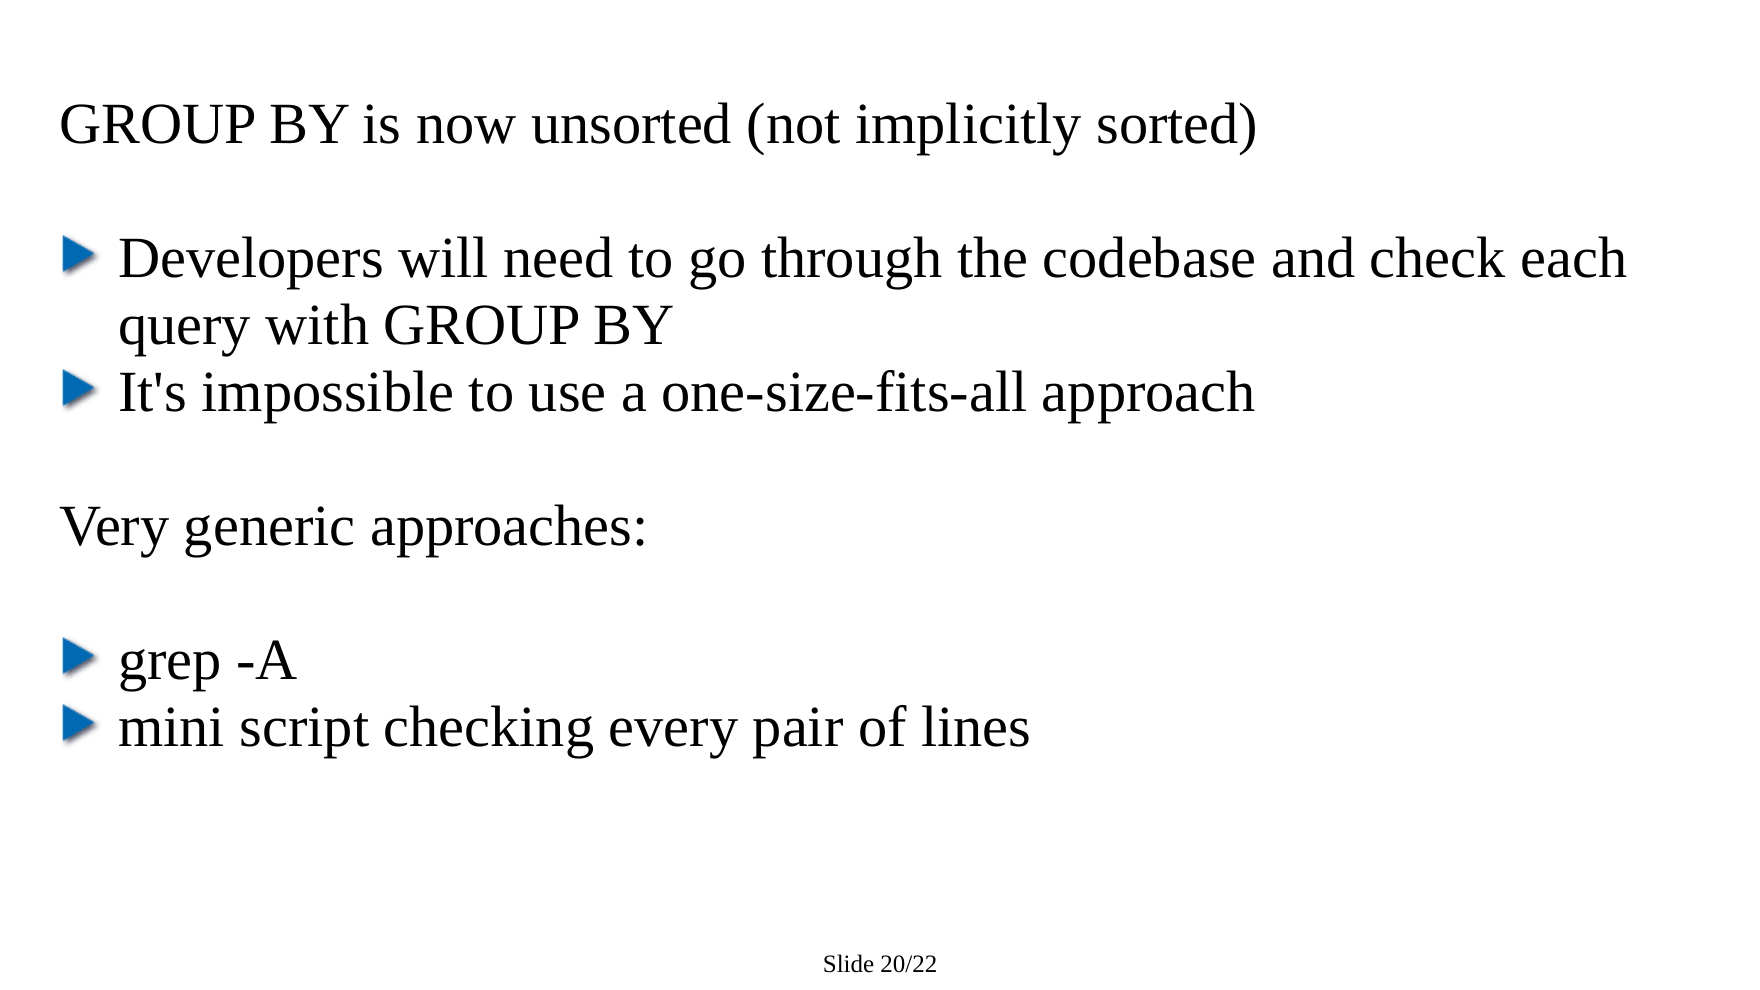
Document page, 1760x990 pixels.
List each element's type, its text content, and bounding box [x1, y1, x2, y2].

list Developers will need to go through the codebase and check each query with GROUP BY [59, 223, 1701, 357]
text Very generic approaches: [59, 491, 1701, 558]
list It's impossible to use a one-size-fits-all approach [59, 357, 1701, 424]
picture [60, 700, 104, 751]
picture [60, 633, 104, 684]
list grep -A [59, 625, 1701, 692]
text GROUP BY is now unsorted (not implicitly sorted) [59, 88, 1701, 156]
picture [60, 365, 104, 416]
picture [60, 231, 104, 282]
list mini script checking every pair of lines [59, 692, 1701, 759]
